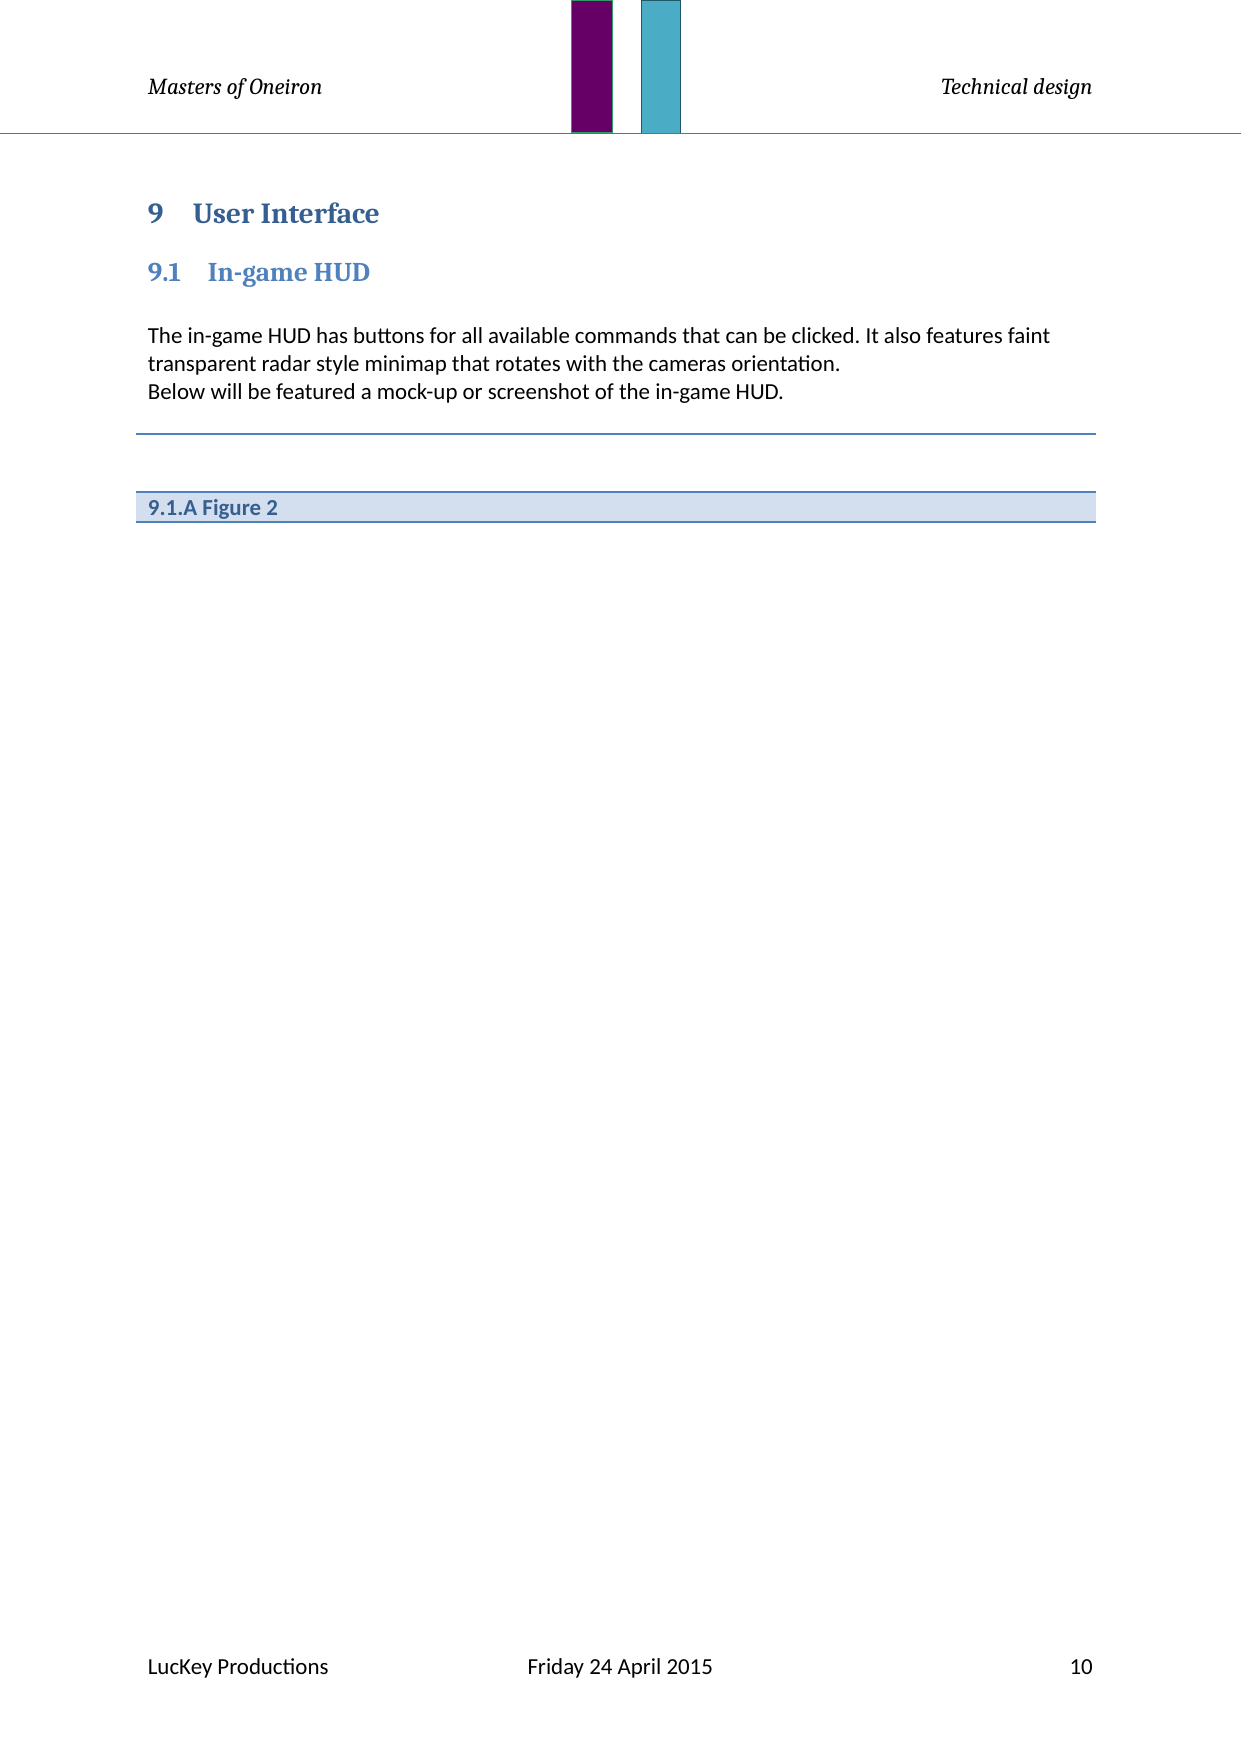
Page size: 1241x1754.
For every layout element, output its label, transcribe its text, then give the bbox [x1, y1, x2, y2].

subtitle In-game HUD [148, 257, 1093, 288]
subtitle User Interface [148, 198, 1093, 231]
text The in-game HUD has buttons for all available commands that can be clicked. It also features faint transparent radar style minimap that rotates with the cameras orientation. [148, 321, 1093, 377]
table_cell 9.1.A Figure 2 [136, 493, 1096, 521]
table_header [136, 435, 1096, 491]
text Below will be featured a mock-up or screenshot of the in-game HUD. [148, 377, 1093, 405]
